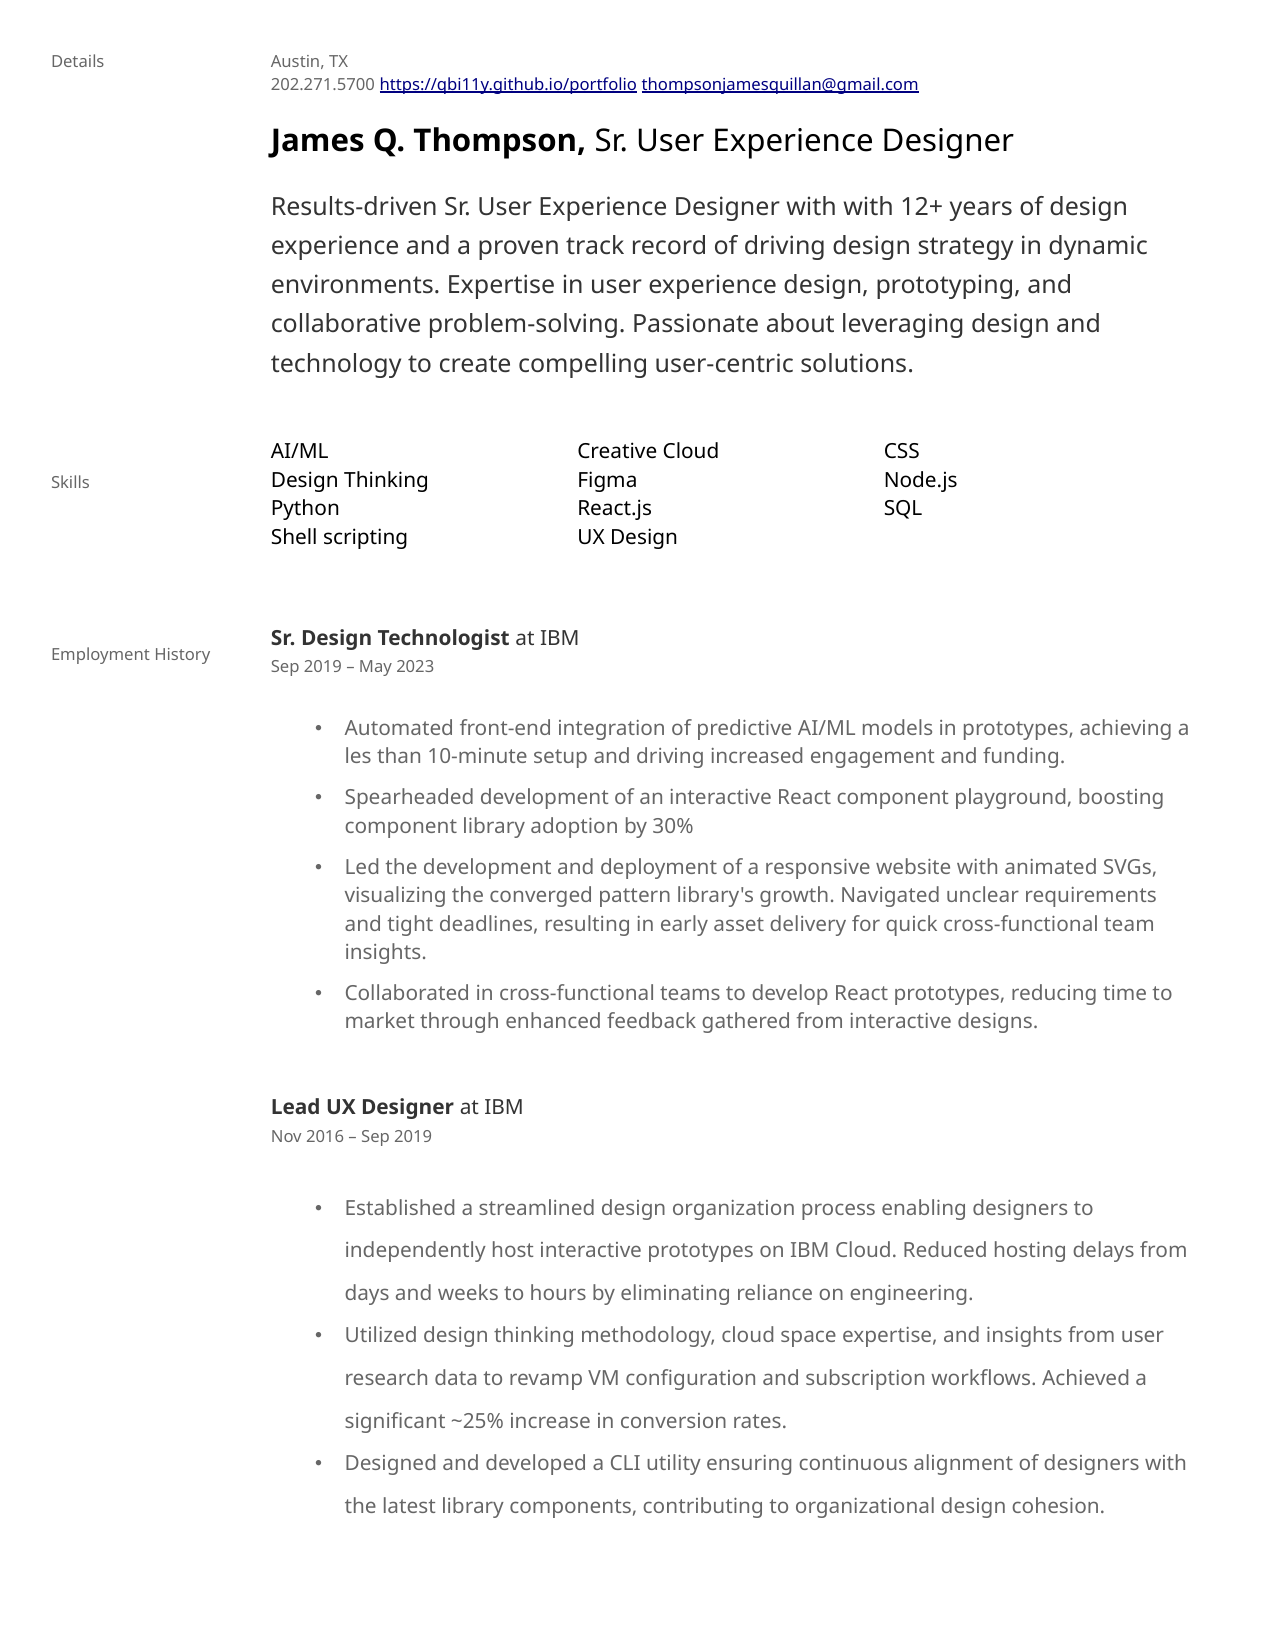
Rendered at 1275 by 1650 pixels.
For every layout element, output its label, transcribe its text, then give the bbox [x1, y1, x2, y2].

table_cell UX Design [577, 522, 883, 556]
table_cell SQL [884, 494, 1190, 522]
table_cell [577, 556, 883, 590]
table_cell Python [271, 494, 577, 522]
table_cell Node.js [884, 465, 1190, 493]
table_cell [271, 556, 577, 590]
table_header AI/ML [271, 437, 577, 465]
table_header Creative Cloud [577, 437, 883, 465]
table_cell [884, 522, 1190, 556]
table_cell Design Thinking [271, 465, 577, 493]
table_header Austin, TX 202.271.5700 https://qbi11y.github.io/portfolio thompsonjamesquillan@gmail.com James Q. Thompson, Sr. User Experience Designer Results-driven Sr. User Experience Designer with with 12+ years of design experience and a proven track record of driving design strategy in dynamic environments. Expertise in user experience design, prototyping, and collaborative problem-solving. Passionate about leveraging design and technology to create compelling user-centric solutions. Sr. Design Technologist at IBM Sep 2019 – May 2023 Automated front-end integration of predictive AI/ML models in prototypes, achieving a les than 10-minute setup and driving increased engagement and funding. Spearheaded development of an interactive React component playground, boosting component library adoption by 30% Led the development and deployment of a responsive website with animated SVGs, visualizing the converged pattern library's growth. Navigated unclear requirements and tight deadlines, resulting in early asset delivery for quick cross-functional team insights. Collaborated in cross-functional teams to develop React prototypes, reducing time to market through enhanced feedback gathered from interactive designs. Lead UX Designer at IBM Nov 2016 – Sep 2019 Established a streamlined design organization process enabling designers to independently host interactive prototypes on IBM Cloud. Reduced hosting delays from days and weeks to hours by eliminating reliance on engineering. Utilized design thinking methodology, cloud space expertise, and insights from user research data to revamp VM configuration and subscription workflows. Achieved a significant ~25% increase in conversion rates. Designed and developed a CLI utility ensuring continuous alignment of designers with the latest library components, contributing to organizational design cohesion. [271, 50, 1190, 1530]
table_cell Shell scripting [271, 522, 577, 556]
table_header CSS [884, 437, 1190, 465]
table_cell [884, 556, 1190, 590]
table_cell Figma [577, 465, 883, 493]
table_header Details Skills Employment History [51, 50, 271, 1530]
table_cell React.js [577, 494, 883, 522]
